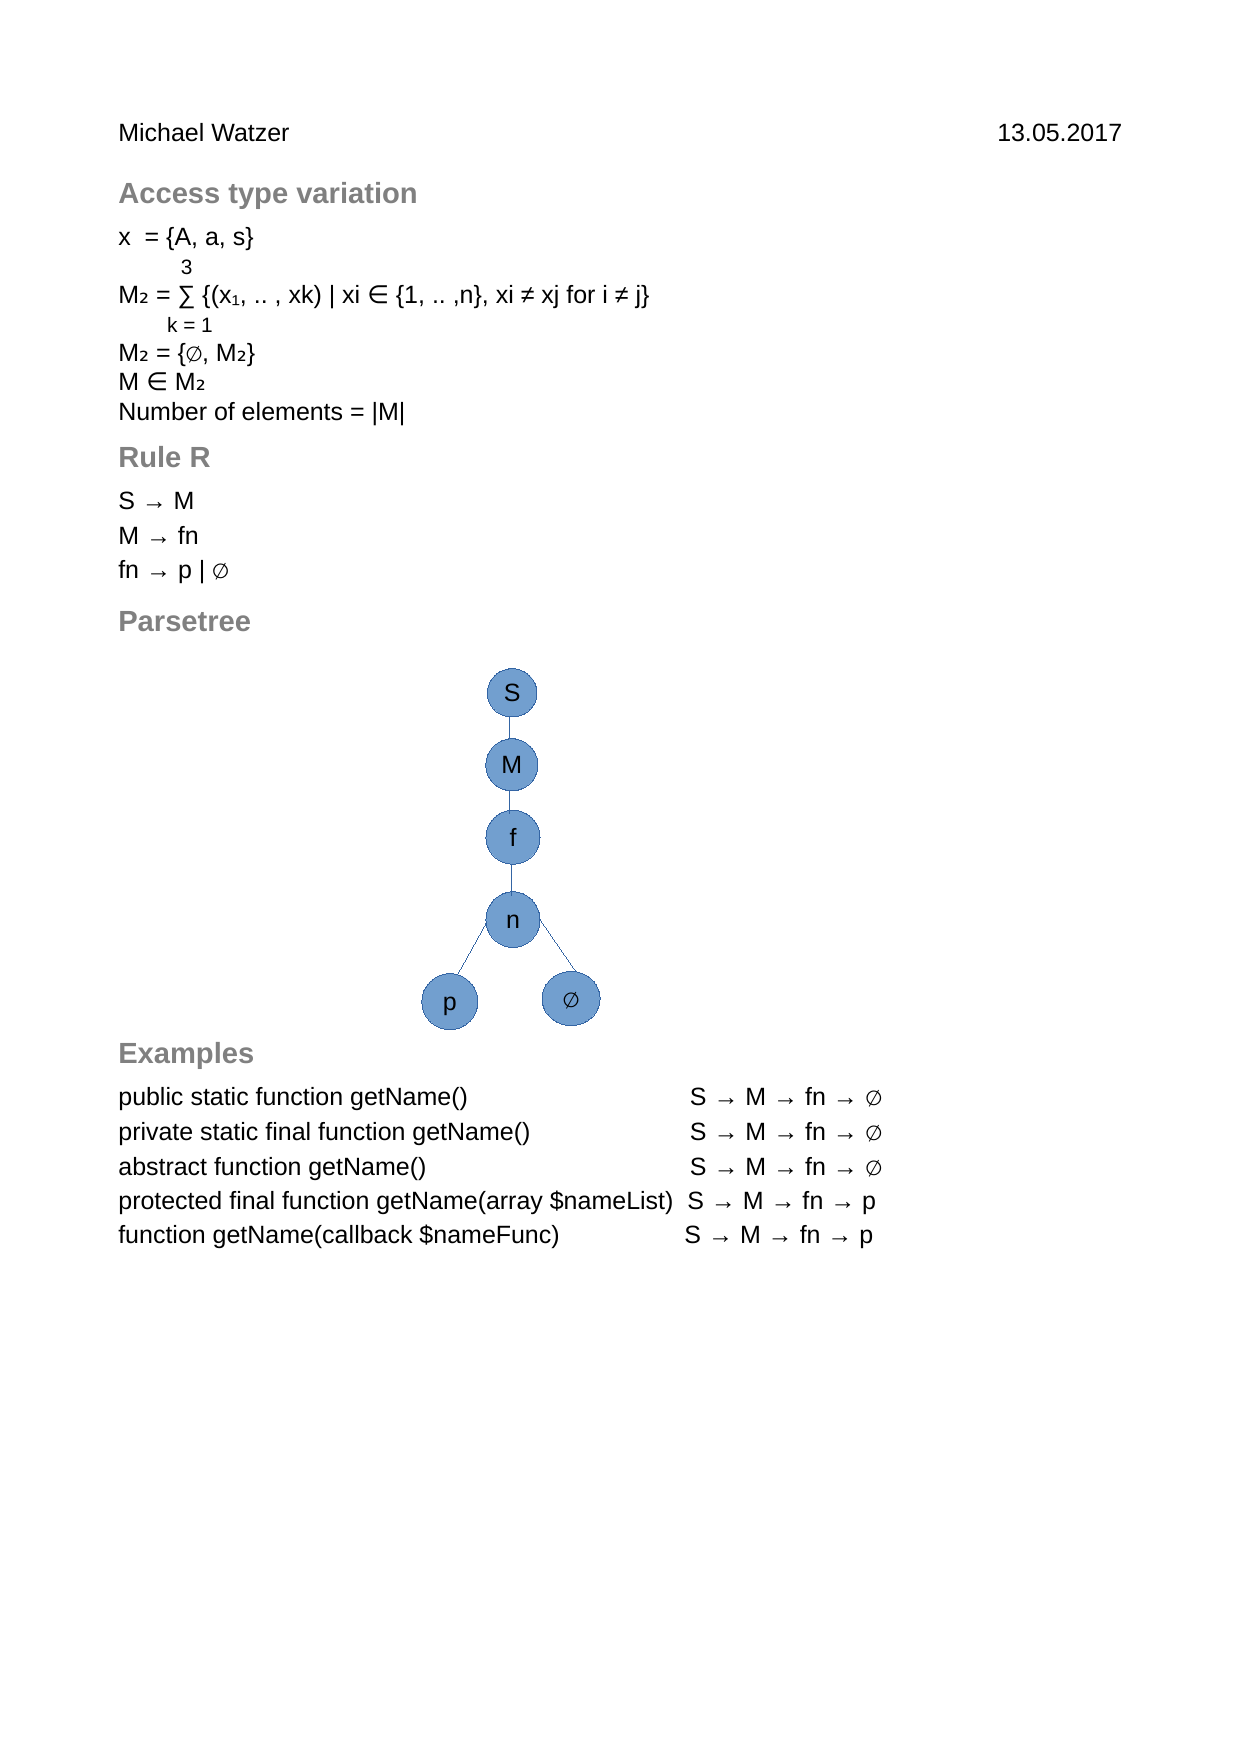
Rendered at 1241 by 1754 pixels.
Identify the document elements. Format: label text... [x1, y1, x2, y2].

subtitle Rule R [118, 440, 1122, 474]
text 3 [118, 251, 1122, 280]
text public static function getName() S → M → fn → ∅ private static final function getName() S → M → fn → ∅ abstract function getName() S → M → fn → ∅ protected final function getName(array $nameList) S → M → fn → p function getName(callback $nameFunc) S → M → fn → p [118, 1082, 1122, 1249]
text x = {A, a, s} [118, 222, 1122, 251]
text M₂ = ∑ {(x₁, .. , xk) | xi ∈ {1, .. ,n}, xi ≠ xj for i ≠ j} [118, 280, 1122, 309]
text Number of elements = |M| [118, 397, 1122, 426]
subtitle Parsetree [118, 604, 1122, 638]
subtitle Access type variation [118, 176, 1122, 210]
subtitle Examples [118, 1036, 1122, 1070]
text S → M M → fn fn → p | ∅ [118, 486, 1122, 584]
text k = 1 [118, 309, 1122, 338]
text M₂ = {∅, M₂} M ∈ M₂ [118, 338, 1122, 397]
